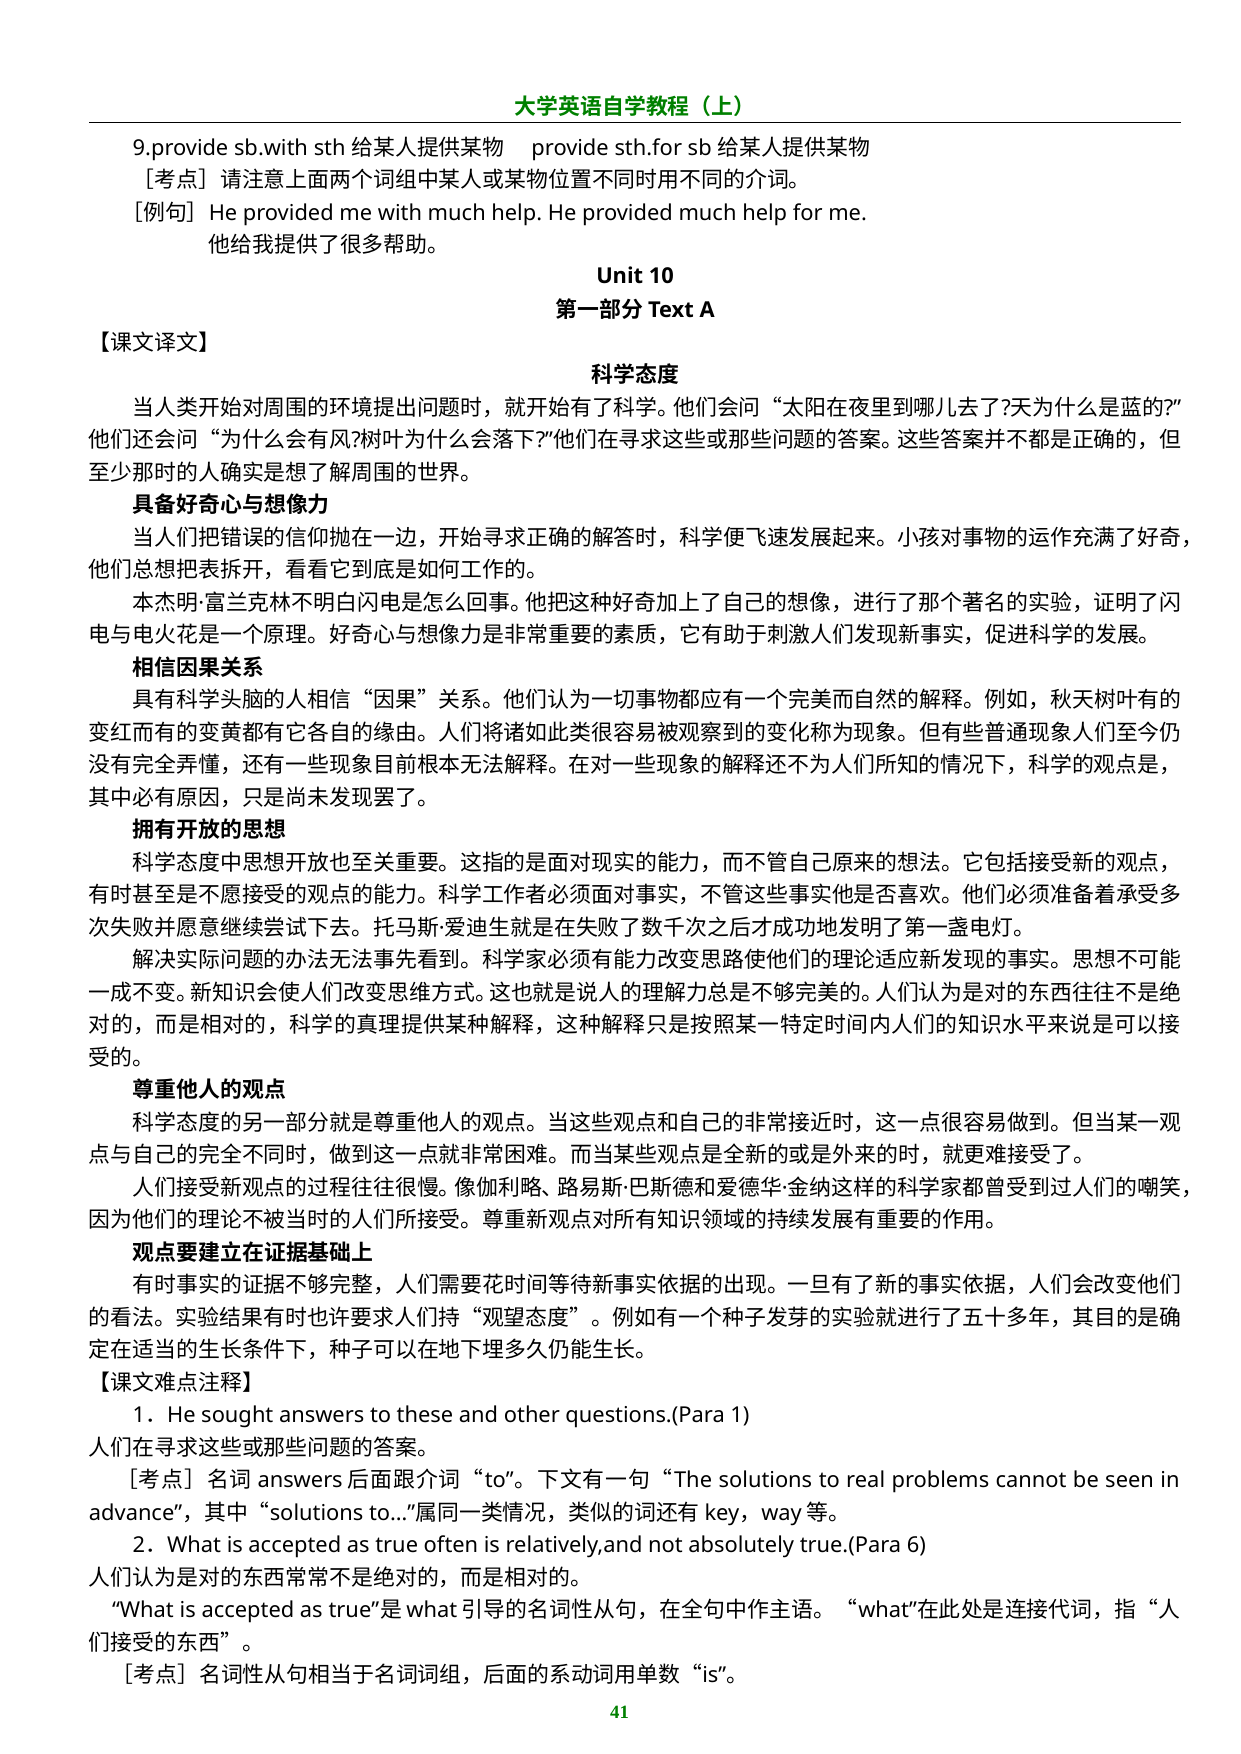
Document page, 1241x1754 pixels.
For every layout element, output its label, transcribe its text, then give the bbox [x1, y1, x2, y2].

text 科学态度的另一部分就是尊重他人的观点。当这些观点和自己的非常接近时，这一点很容易做到。但当某一观点与自己的完全不同时，做到这一点就非常困难。而当某些观点是全新的或是外来的时，就更难接受了。 [89, 1104, 1181, 1169]
text 具有科学头脑的人相信“因果”关系。他们认为一切事物都应有一个完美而自然的解释。例如，秋天树叶有的变红而有的变黄都有它各自的缘由。人们将诸如此类很容易被观察到的变化称为现象。但有些普通现象人们至今仍没有完全弄懂，还有一些现象目前根本无法解释。在对一些现象的解释还不为人们所知的情况下，科学的观点是，其中必有原因，只是尚未发现罢了。 [89, 682, 1181, 812]
text 人们接受新观点的过程往往很慢。像伽利略、路易斯·巴斯德和爱德华·金纳这样的科学家都曾受到过人们的嘲笑，因为他们的理论不被当时的人们所接受。尊重新观点对所有知识领域的持续发展有重要的作用。 [89, 1169, 1181, 1234]
text 9.provide sb.with sth 给某人提供某物 provide sth.for sb 给某人提供某物 [89, 129, 1181, 162]
text 科学态度中思想开放也至关重要。这指的是面对现实的能力，而不管自己原来的想法。它包括接受新的观点，有时甚至是不愿接受的观点的能力。科学工作者必须面对事实，不管这些事实他是否喜欢。他们必须准备着承受多次失败并愿意继续尝试下去。托马斯·爱迪生就是在失败了数千次之后才成功地发明了第一盏电灯。 [89, 844, 1181, 942]
text ［考点］请注意上面两个词组中某人或某物位置不同时用不同的介词。 [89, 162, 1181, 194]
text 观点要建立在证据基础上 [89, 1234, 1181, 1267]
text 相信因果关系 [89, 649, 1181, 682]
text 1．He sought answers to these and other questions.(Para 1) 人们在寻求这些或那些问题的答案。 ［考点］名词answers后面跟介词“to”。下文有一句“The solutions to real problems cannot be seen in advance”，其中“solutions to…”属同一类情况，类似的词还有 key，way等。 [89, 1397, 1181, 1527]
text 拥有开放的思想 [89, 812, 1181, 844]
text 科学态度 [89, 357, 1181, 389]
text 本杰明·富兰克林不明白闪电是怎么回事。他把这种好奇加上了自己的想像，进行了那个著名的实验，证明了闪电与电火花是一个原理。好奇心与想像力是非常重要的素质，它有助于刺激人们发现新事实，促进科学的发展。 [89, 584, 1181, 649]
text 当人们把错误的信仰抛在一边，开始寻求正确的解答时，科学便飞速发展起来。小孩对事物的运作充满了好奇，他们总想把表拆开，看看它到底是如何工作的。 [89, 519, 1181, 584]
text ［例句］He provided me with much help. He provided much help for me. 他给我提供了很多帮助。 [121, 194, 1181, 259]
text 具备好奇心与想像力 [89, 487, 1181, 519]
text 尊重他人的观点 [89, 1072, 1181, 1104]
text 【课文难点注释】 [89, 1364, 1181, 1397]
text 第一部分 Text A [89, 292, 1181, 324]
text 【课文译文】 [89, 324, 1181, 357]
text Unit 10 [89, 259, 1181, 292]
text 解决实际问题的办法无法事先看到。科学家必须有能力改变思路使他们的理论适应新发现的事实。思想不可能一成不变。新知识会使人们改变思维方式。这也就是说人的理解力总是不够完美的。人们认为是对的东西往往不是绝对的，而是相对的，科学的真理提供某种解释，这种解释只是按照某一特定时间内人们的知识水平来说是可以接受的。 [89, 942, 1181, 1072]
text 有时事实的证据不够完整，人们需要花时间等待新事实依据的出现。一旦有了新的事实依据，人们会改变他们的看法。实验结果有时也许要求人们持“观望态度”。例如有一个种子发芽的实验就进行了五十多年，其目的是确定在适当的生长条件下，种子可以在地下埋多久仍能生长。 [89, 1267, 1181, 1364]
text 2．What is accepted as true often is relatively,and not absolutely true.(Para 6) 人们认为是对的东西常常不是绝对的，而是相对的。 “What is accepted as true”是what引导的名词性从句，在全句中作主语。“what”在此处是连接代词，指“人们接受的东西”。 ［考点］名词性从句相当于名词词组，后面的系动词用单数“is”。 [89, 1527, 1181, 1689]
text 当人类开始对周围的环境提出问题时，就开始有了科学。他们会问“太阳在夜里到哪儿去了?天为什么是蓝的?”他们还会问“为什么会有风?树叶为什么会落下?”他们在寻求这些或那些问题的答案。这些答案并不都是正确的，但至少那时的人确实是想了解周围的世界。 [89, 389, 1181, 487]
